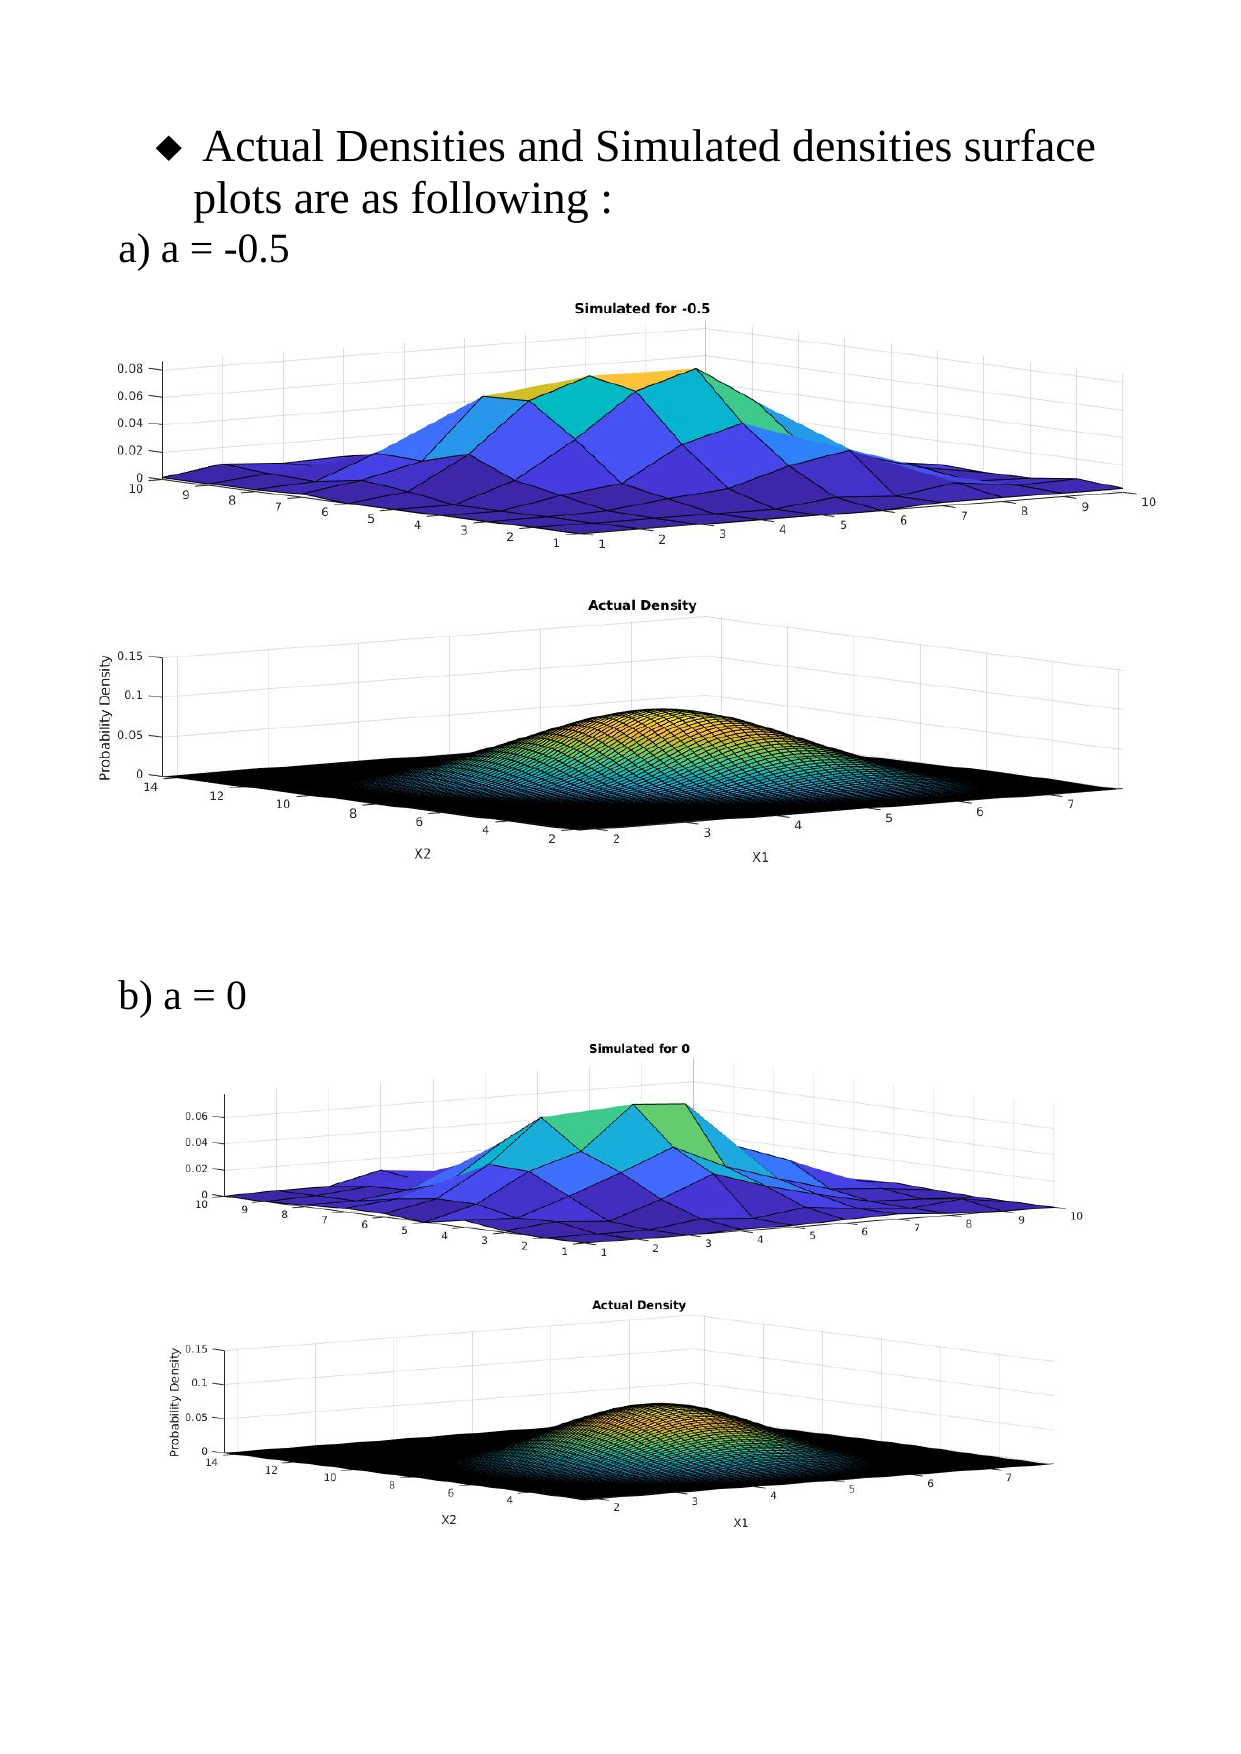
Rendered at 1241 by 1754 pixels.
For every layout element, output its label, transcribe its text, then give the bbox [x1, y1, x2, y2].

picture [84, 1018, 1156, 1559]
list Actual Densities and Simulated densities surface plots are as following : [156, 118, 1122, 223]
picture [0, 272, 1241, 899]
text b) a = 0 [118, 970, 1122, 1018]
text a) a = -0.5 [118, 223, 1122, 271]
